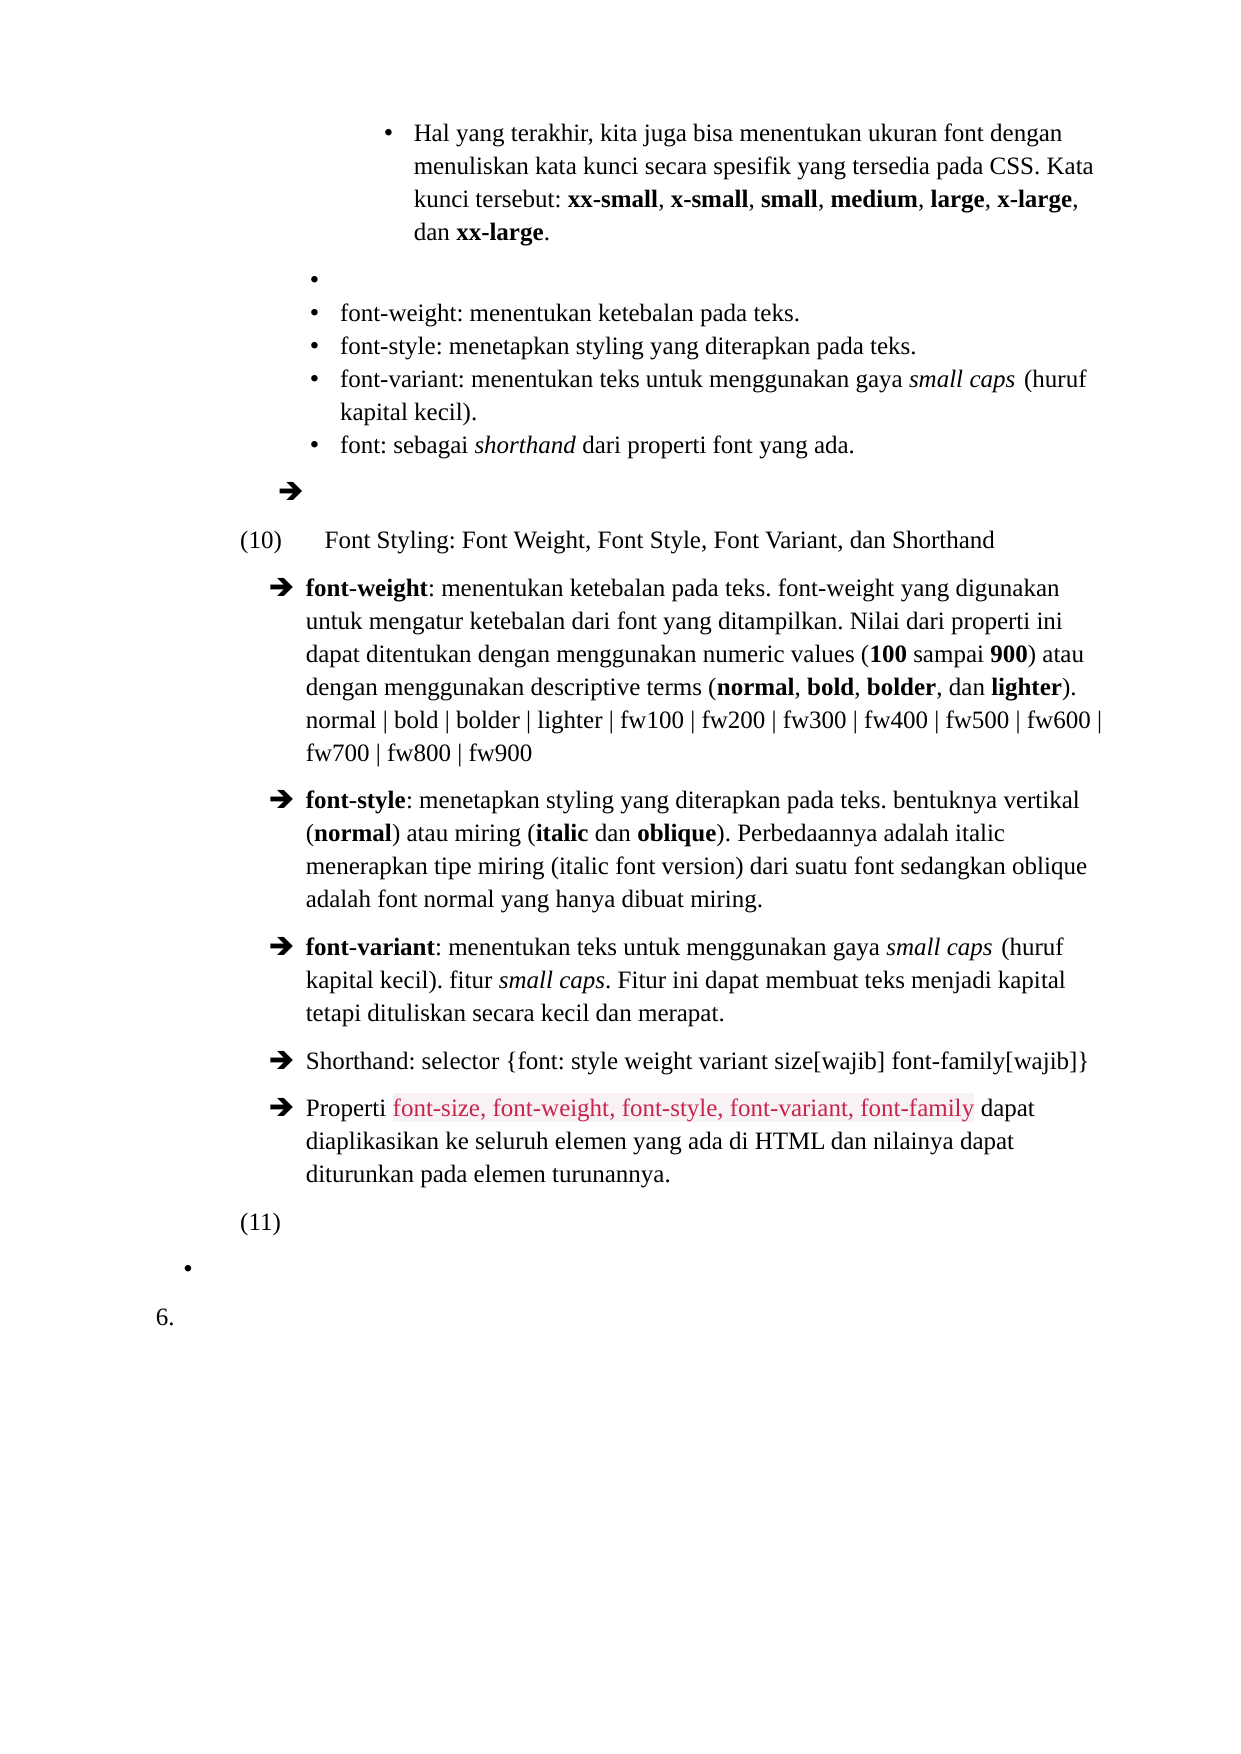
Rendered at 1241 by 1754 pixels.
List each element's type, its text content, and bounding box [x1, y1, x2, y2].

list Properti font-size, font-weight, font-style, font-variant, font-family dapat diaplikasikan ke seluruh elemen yang ada di HTML dan nilainya dapat diturunkan pada elemen turunannya. [268, 1093, 1122, 1188]
list font-variant: menentukan teks untuk menggunakan gaya small caps (huruf kapital kecil). fitur small caps. Fitur ini dapat membuat teks menjadi kapital tetapi dituliskan secara kecil dan merapat. [268, 932, 1122, 1027]
list font-style: menetapkan styling yang diterapkan pada teks. [310, 331, 1122, 359]
list Font Styling: Font Weight, Font Style, Font Variant, dan Shorthand [240, 525, 1122, 554]
list font-variant: menentukan teks untuk menggunakan gaya small caps (huruf kapital kecil). [310, 364, 1122, 426]
list font-style: menetapkan styling yang diterapkan pada teks. bentuknya vertikal (normal) atau miring (italic dan oblique). Perbedaannya adalah italic menerapkan tipe miring (italic font version) dari suatu font sedangkan oblique adalah font normal yang hanya dibuat miring. [268, 785, 1122, 913]
list font: sebagai shorthand dari properti font yang ada. [310, 430, 1122, 459]
list Shorthand: selector {font: style weight variant size[wajib] font-family[wajib]} [268, 1046, 1122, 1074]
list Hal yang terakhir, kita juga bisa menentukan ukuran font dengan menuliskan kata kunci secara spesifik yang tersedia pada CSS. Kata kunci tersebut: xx-small, x-small, small, medium, large, x-large, dan xx-large. [384, 118, 1122, 246]
list font-weight: menentukan ketebalan pada teks. [310, 298, 1122, 327]
list font-weight: menentukan ketebalan pada teks. font-weight yang digunakan untuk mengatur ketebalan dari font yang ditampilkan. Nilai dari properti ini dapat ditentukan dengan menggunakan numeric values (100 sampai 900) atau dengan menggunakan descriptive terms (normal, bold, bolder, dan lighter). normal | bold | bolder | lighter | fw100 | fw200 | fw300 | fw400 | fw500 | fw600 | fw700 | fw800 | fw900 [268, 573, 1122, 767]
